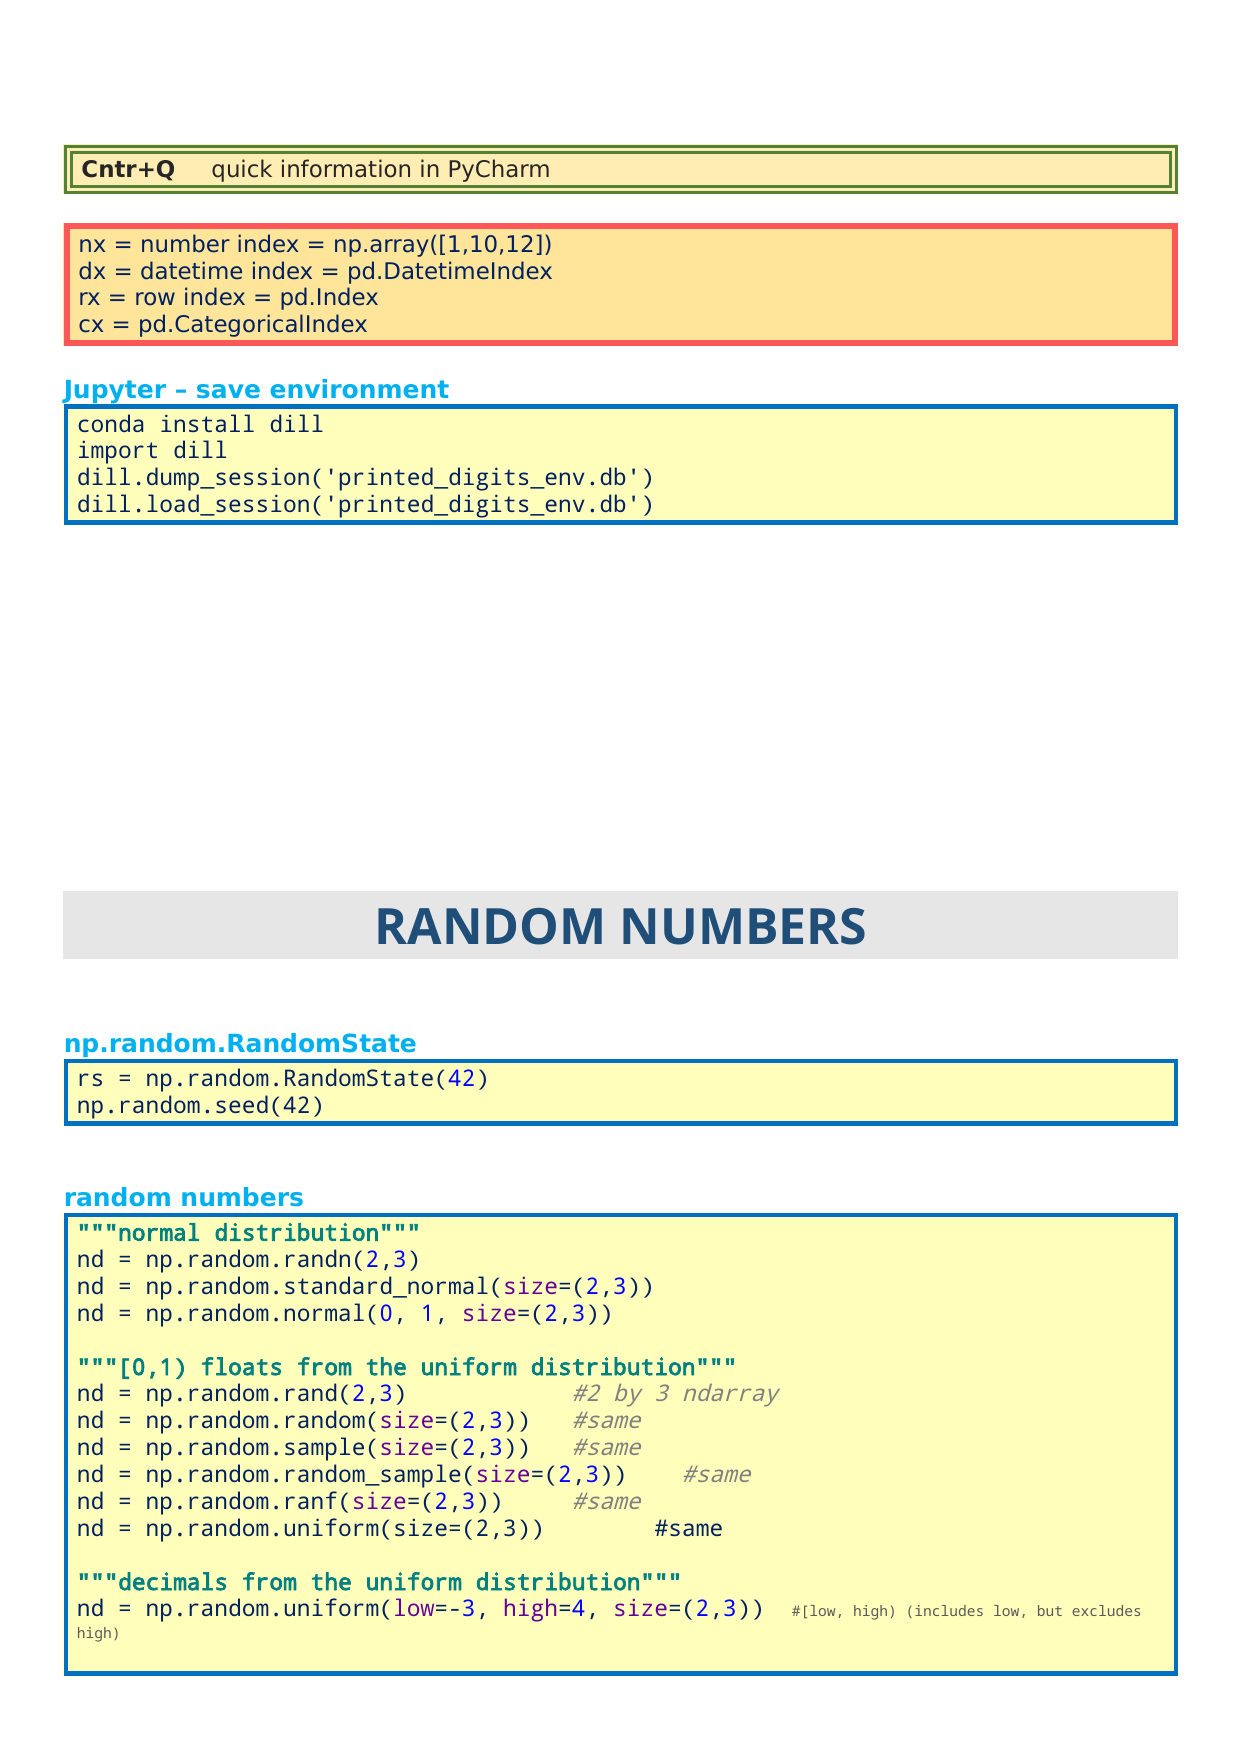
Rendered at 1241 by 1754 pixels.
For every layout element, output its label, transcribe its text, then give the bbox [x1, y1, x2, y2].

text import dill [68, 431, 1174, 458]
text rs = np.random.RandomState(42) [68, 1063, 1174, 1086]
text """normal distribution""" nd = np.random.randn(2,3) nd = np.random.standard_normal(size=(2,3)) nd = np.random.normal(0, 1, size=(2,3)) """[0,1) floats from the uniform distribution""" nd = np.random.rand(2,3) #2 by 3 ndarray nd = np.random.random(size=(2,3)) #same nd = np.random.sample(size=(2,3)) #same nd = np.random.random_sample(size=(2,3)) #same nd = np.random.ranf(size=(2,3)) #same [68, 1217, 1174, 1508]
text dill.load_session('printed_digits_env.db') [68, 485, 1174, 520]
text rx = row index = pd.Index [70, 276, 1172, 303]
text nd = np.random.uniform(size=(2,3)) #same [68, 1508, 1174, 1535]
text np.random.seed(42) [68, 1086, 1174, 1121]
text cx = pd.CategoricalIndex [70, 303, 1172, 340]
text dx = datetime index = pd.DatetimeIndex [70, 249, 1172, 276]
text dill.dump_session('printed_digits_env.db') [68, 458, 1174, 485]
text """decimals from the uniform distribution""" nd = np.random.uniform(low=-3, high=4, size=(2,3)) #[low, high) (includes low, but excludes high) [68, 1535, 1174, 1671]
text nx = number index = np.array([1,10,12]) [70, 229, 1172, 249]
title Jupyter – save environment [63, 375, 1178, 404]
title np.random.RandomState [63, 1029, 1178, 1059]
text conda install dill [68, 409, 1174, 431]
subtitle RANDOM NUMBERS [63, 891, 1178, 959]
text Cntr+Q quick information in PyCharm [67, 148, 1175, 191]
title random numbers [63, 1183, 1178, 1213]
